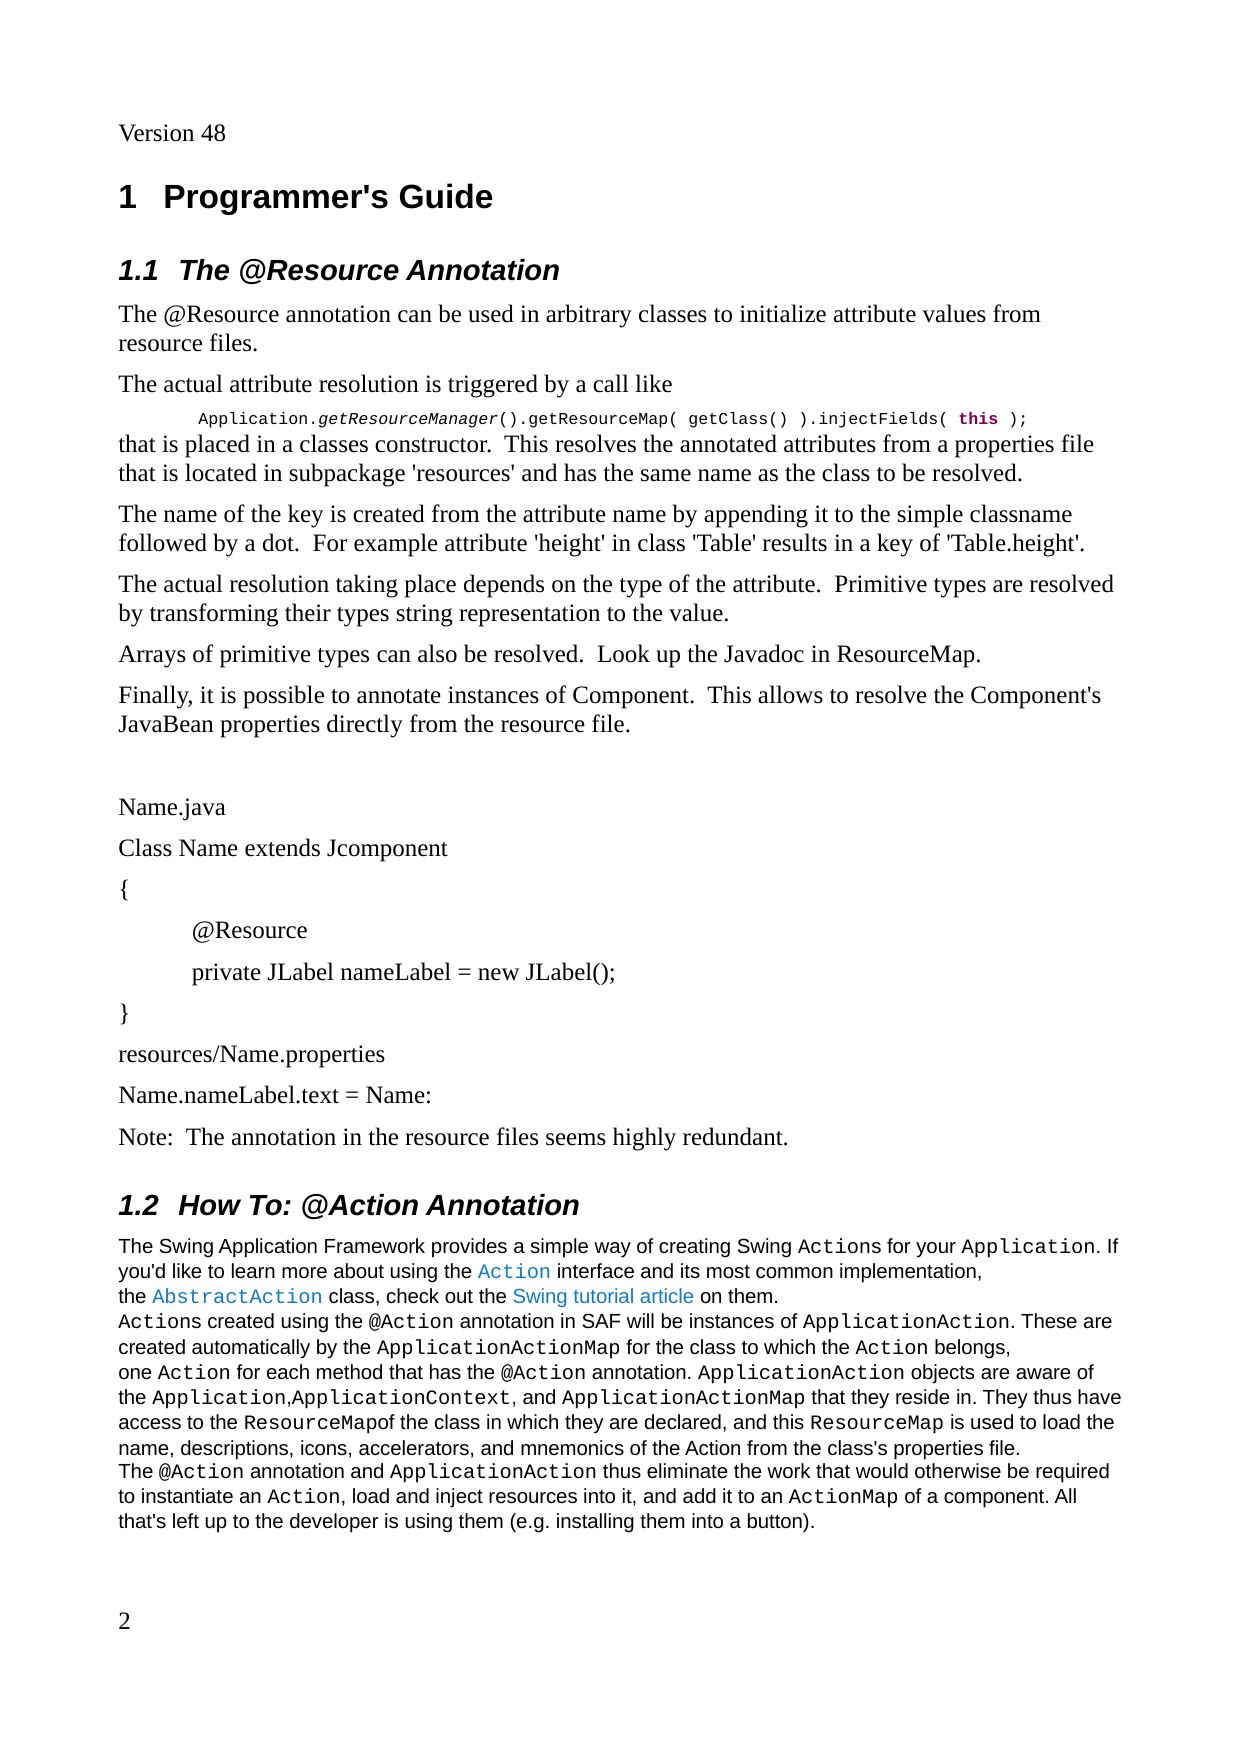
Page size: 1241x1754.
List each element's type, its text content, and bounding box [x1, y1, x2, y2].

text that is placed in a classes constructor. This resolves the annotated attributes from a properties file that is located in subpackage 'resources' and has the same name as the class to be resolved. [118, 429, 1122, 487]
text @Resource [118, 916, 1122, 944]
text Name.java [118, 792, 1122, 821]
text The Swing Application Framework provides a simple way of creating Swing Actions for your Application. If you'd like to learn more about using the Action interface and its most common implementation, the AbstractAction class, check out the Swing tutorial article on them. [118, 1234, 1122, 1310]
text Arrays of primitive types can also be resolved. Look up the Javadoc in ResourceMap. [118, 639, 1122, 668]
text The actual attribute resolution is triggered by a call like [118, 369, 1122, 398]
text Finally, it is possible to annotate instances of Component. This allows to resolve the Component's JavaBean properties directly from the resource file. [118, 681, 1122, 738]
text The @Action annotation and ApplicationAction thus eliminate the work that would otherwise be required to instantiate an Action, load and inject resources into it, and add it to an ActionMap of a component. All that's left up to the developer is using them (e.g. installing them into a button). [118, 1459, 1122, 1533]
text resources/Name.properties [118, 1039, 1122, 1068]
text Actions created using the @Action annotation in SAF will be instances of ApplicationAction. These are created automatically by the ApplicationActionMap for the class to which the Action belongs, one Action for each method that has the @Action annotation. ApplicationAction objects are aware of the Application,ApplicationContext, and ApplicationActionMap that they reside in. They thus have access to the ResourceMapof the class in which they are declared, and this ResourceMap is used to load the name, descriptions, icons, accelerators, and mnemonics of the Action from the class's properties file. [118, 1310, 1122, 1459]
subtitle How To: @Action Annotation [118, 1188, 1122, 1222]
text private JLabel nameLabel = new JLabel(); [118, 957, 1122, 986]
text The name of the key is created from the attribute name by appending it to the simple classname followed by a dot. For example attribute 'height' in class 'Table' results in a key of 'Table.height'. [118, 499, 1122, 557]
text Note: The annotation in the resource files seems highly redundant. [118, 1122, 1122, 1151]
subtitle Programmer's Guide [118, 177, 1122, 216]
text Class Name extends Jcomponent [118, 833, 1122, 862]
text The actual resolution taking place depends on the type of the attribute. Primitive types are resolved by transforming their types string representation to the value. [118, 569, 1122, 627]
text Application.getResourceManager().getResourceMap( getClass() ).injectFields( this ); [118, 411, 1122, 429]
text The @Resource annotation can be used in arbitrary classes to initialize attribute values from resource files. [118, 299, 1122, 357]
subtitle The @Resource Annotation [118, 253, 1122, 287]
text Name.nameLabel.text = Name: [118, 1081, 1122, 1109]
text } [118, 998, 1122, 1027]
text { [118, 874, 1122, 903]
